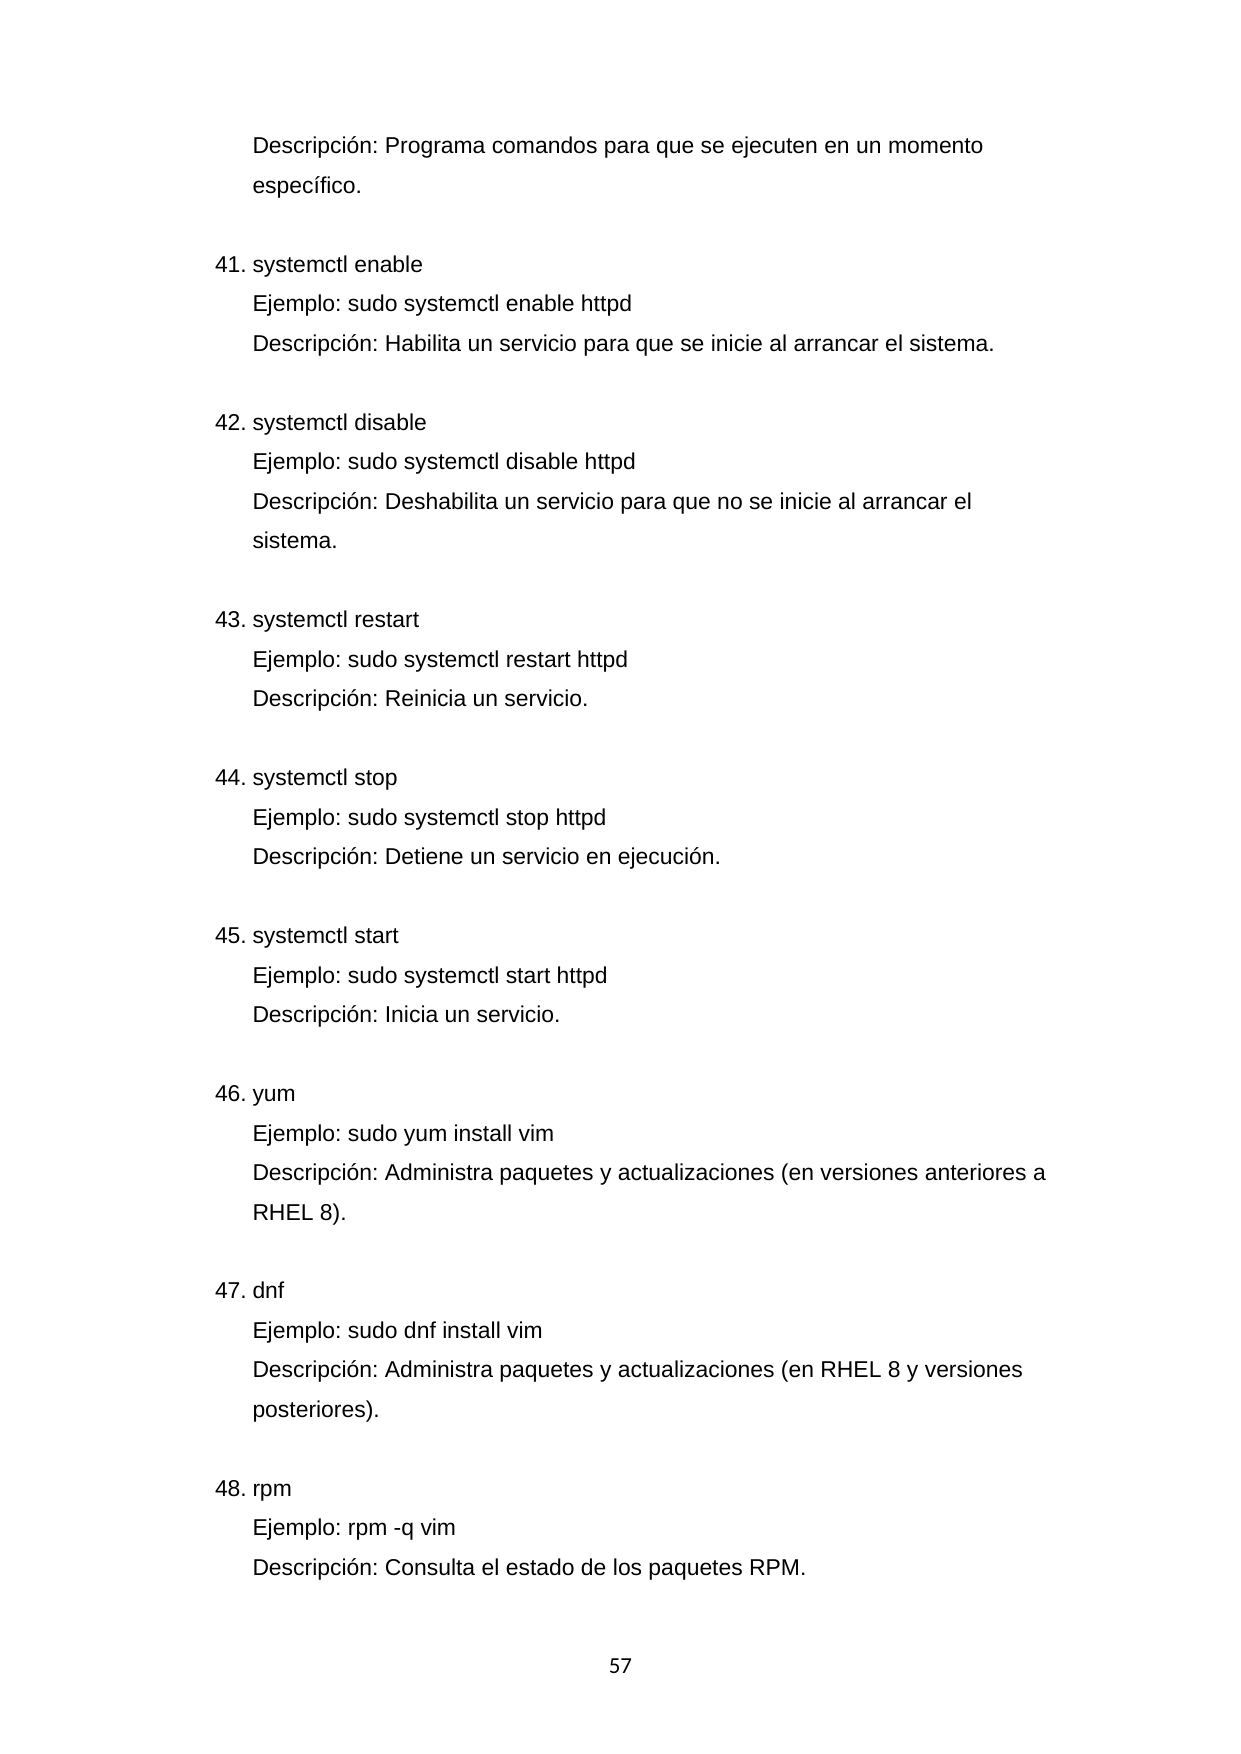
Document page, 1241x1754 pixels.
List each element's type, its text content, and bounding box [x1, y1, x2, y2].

list systemctl restart Ejemplo: sudo systemctl restart httpd Descripción: Reinicia un servicio. [215, 606, 1063, 751]
list rpm Ejemplo: rpm -q vim Descripción: Consulta el estado de los paquetes RPM. [215, 1475, 1063, 1619]
list systemctl stop Ejemplo: sudo systemctl stop httpd Descripción: Detiene un servicio en ejecución. [215, 764, 1063, 909]
list systemctl disable Ejemplo: sudo systemctl disable httpd Descripción: Deshabilita un servicio para que no se inicie al arrancar el sistema. [215, 409, 1063, 593]
list dnf Ejemplo: sudo dnf install vim Descripción: Administra paquetes y actualizaciones (en RHEL 8 y versiones posteriores). [215, 1277, 1063, 1462]
list systemctl enable Ejemplo: sudo systemctl enable httpd Descripción: Habilita un servicio para que se inicie al arrancar el sistema. [215, 251, 1063, 396]
list Descripción: Programa comandos para que se ejecuten en un momento específico. [215, 132, 1063, 238]
list systemctl start Ejemplo: sudo systemctl start httpd Descripción: Inicia un servicio. [215, 922, 1063, 1067]
list yum Ejemplo: sudo yum install vim Descripción: Administra paquetes y actualizaciones (en versiones anteriores a RHEL 8). [215, 1080, 1063, 1264]
